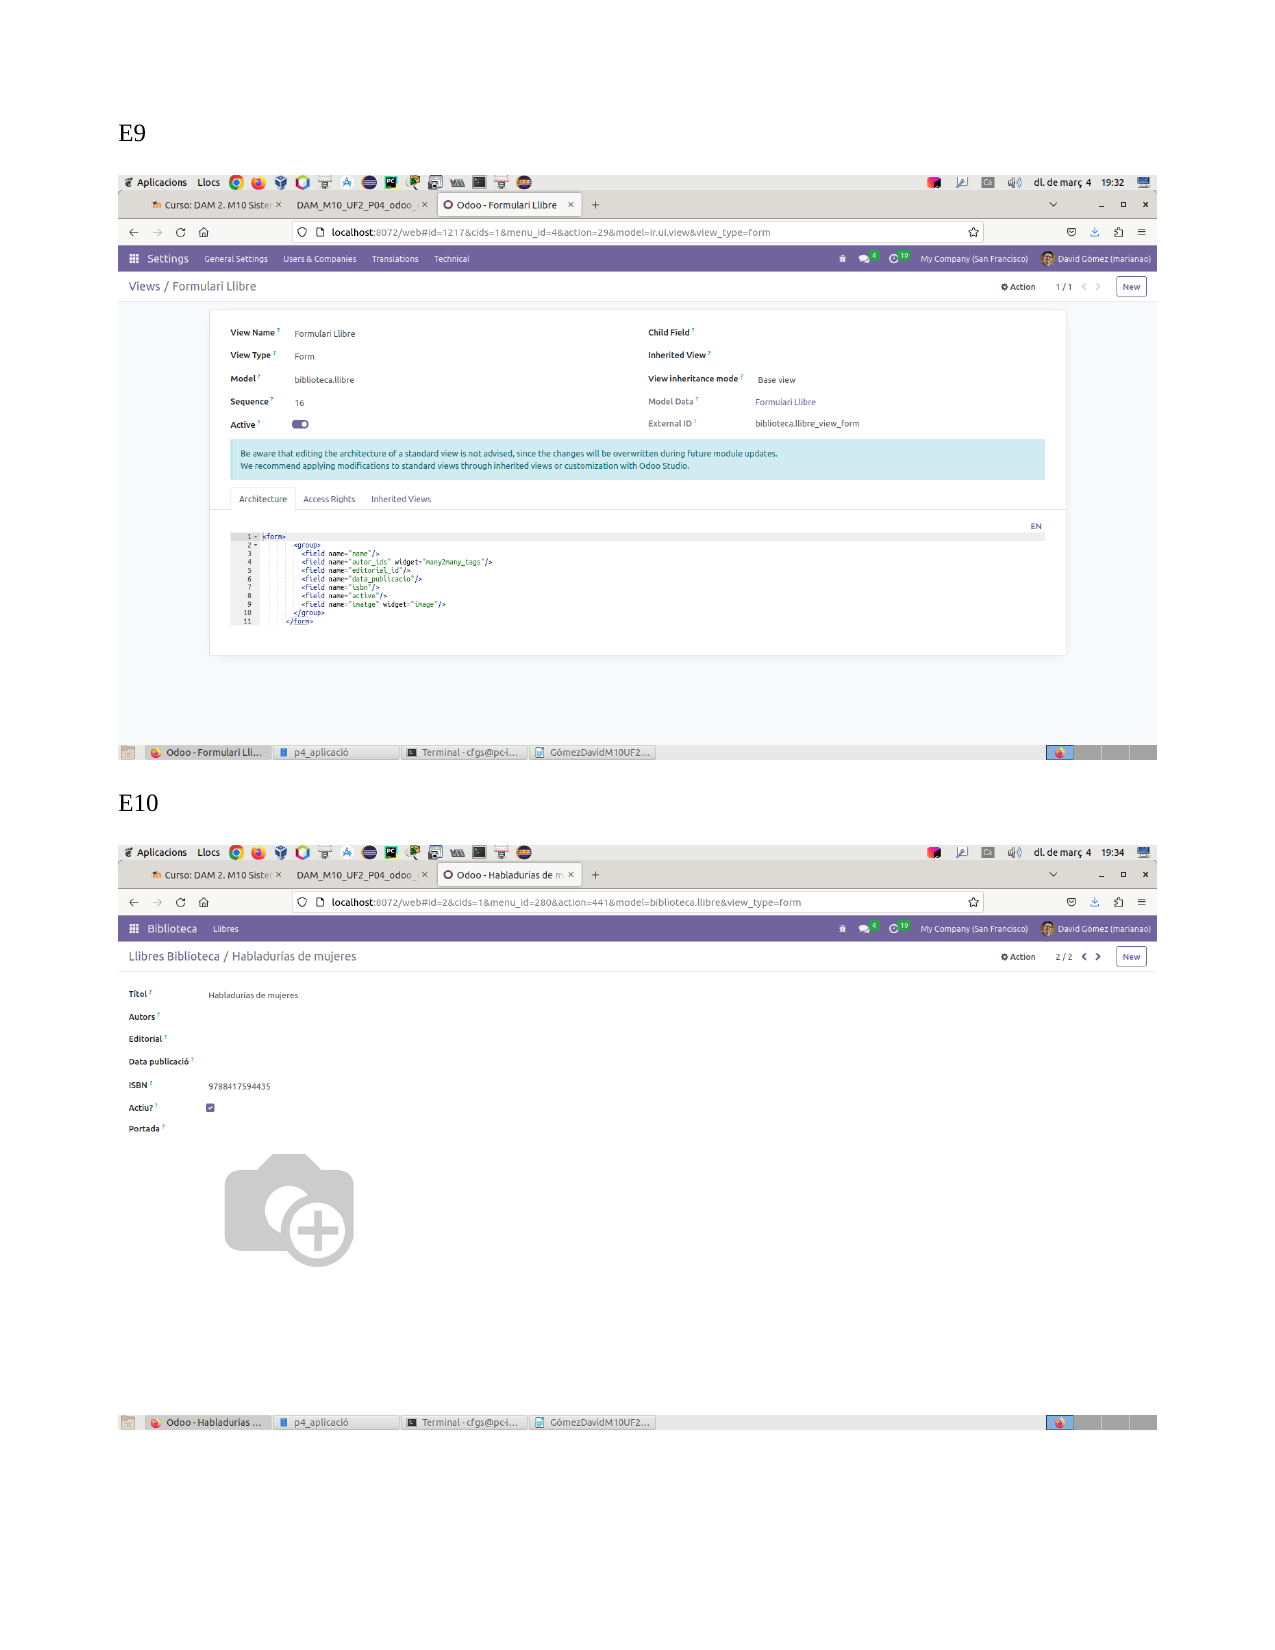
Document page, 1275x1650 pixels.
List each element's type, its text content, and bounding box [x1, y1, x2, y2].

text E9 [118, 118, 1157, 147]
picture [118, 175, 1157, 760]
text E10 [118, 788, 1157, 817]
picture [118, 845, 1157, 1430]
